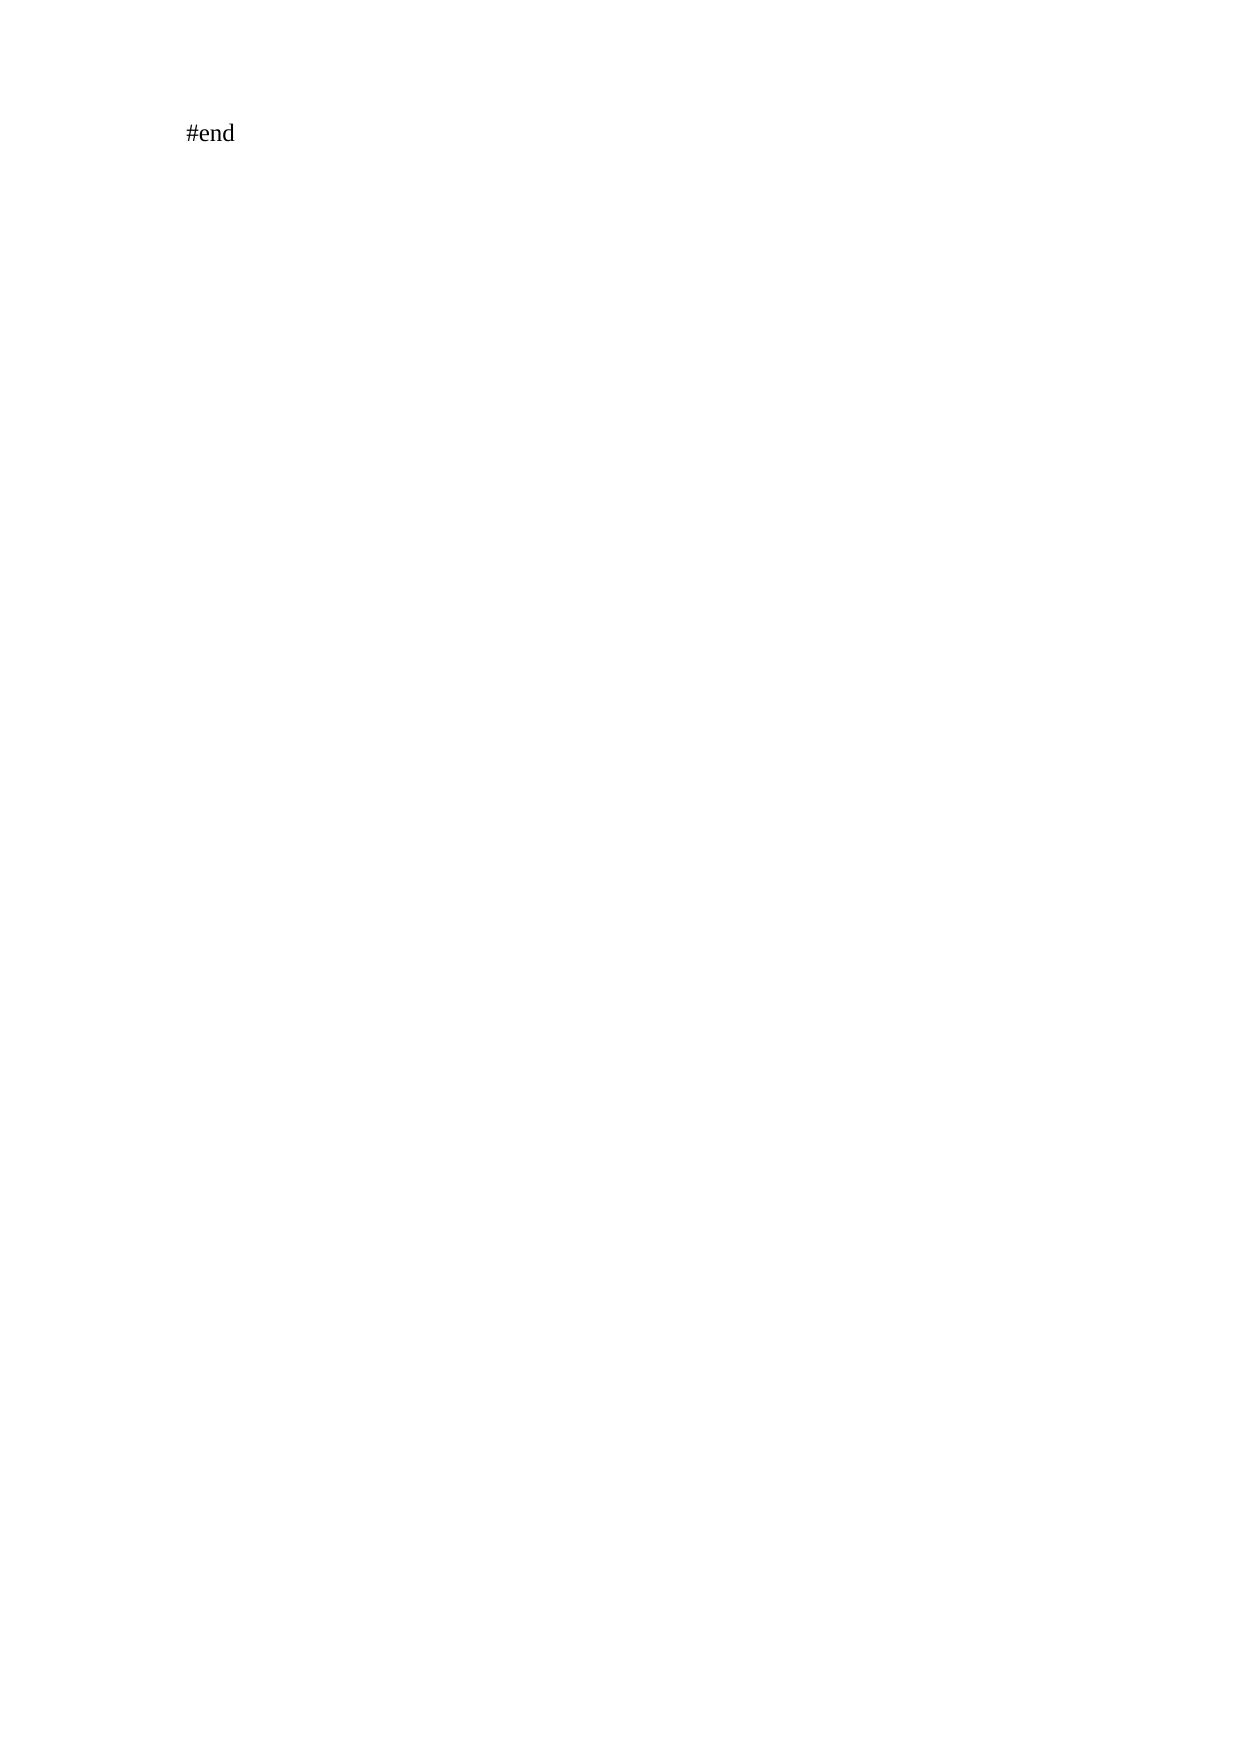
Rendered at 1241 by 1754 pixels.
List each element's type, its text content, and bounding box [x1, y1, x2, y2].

text #end [186, 118, 1123, 147]
